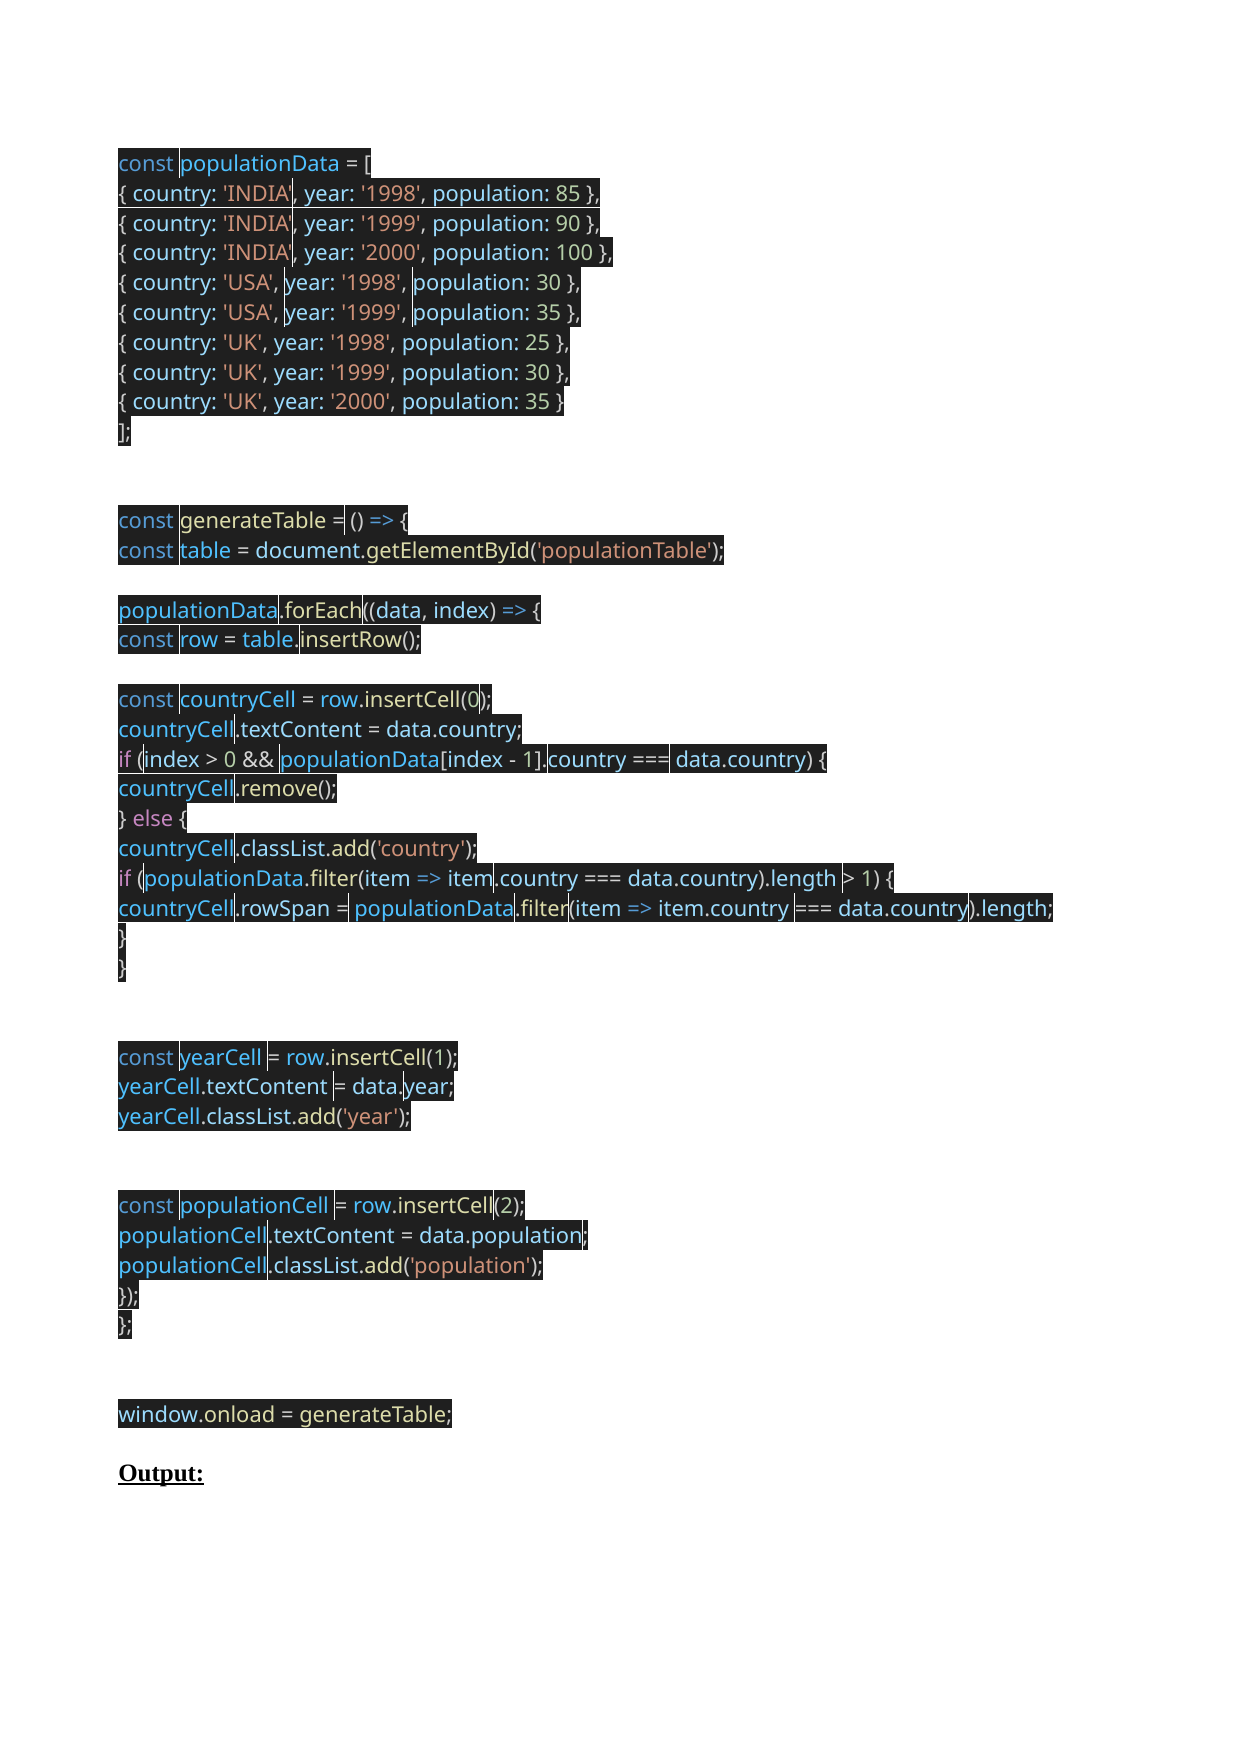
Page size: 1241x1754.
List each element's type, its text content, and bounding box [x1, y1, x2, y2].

text const generateTable = () => { [118, 505, 1122, 535]
text }; [118, 1309, 1122, 1339]
text populationCell.textContent = data.population; [118, 1220, 1122, 1250]
text countryCell.rowSpan = populationData.filter(item => item.country === data.country).length; [118, 893, 1122, 922]
text window.onload = generateTable; [118, 1399, 1122, 1428]
text }); [118, 1280, 1122, 1309]
text const populationCell = row.insertCell(2); [118, 1190, 1122, 1220]
text const yearCell = row.insertCell(1); [118, 1041, 1122, 1071]
text { country: 'INDIA', year: '2000', population: 100 }, [118, 237, 1122, 267]
text { country: 'USA', year: '1998', population: 30 }, [118, 267, 1122, 297]
text yearCell.classList.add('year'); [118, 1101, 1122, 1131]
text const countryCell = row.insertCell(0); [118, 684, 1122, 714]
text { country: 'UK', year: '2000', population: 35 } [118, 386, 1122, 416]
text { country: 'UK', year: '1998', population: 25 }, [118, 327, 1122, 356]
text if (populationData.filter(item => item.country === data.country).length > 1) { [118, 863, 1122, 893]
text Output: [118, 1458, 1122, 1487]
text countryCell.classList.add('country'); [118, 833, 1122, 863]
text ]; [118, 416, 1122, 446]
text } else { [118, 803, 1122, 833]
text populationCell.classList.add('population'); [118, 1250, 1122, 1280]
text { country: 'UK', year: '1999', population: 30 }, [118, 356, 1122, 386]
text if (index > 0 && populationData[index - 1].country === data.country) { [118, 744, 1122, 773]
text countryCell.textContent = data.country; [118, 714, 1122, 744]
text const row = table.insertRow(); [118, 624, 1122, 654]
text } [118, 922, 1122, 952]
text populationData.forEach((data, index) => { [118, 595, 1122, 624]
text yearCell.textContent = data.year; [118, 1071, 1122, 1101]
text { country: 'INDIA', year: '1998', population: 85 }, [118, 178, 1122, 207]
text { country: 'INDIA', year: '1999', population: 90 }, [118, 207, 1122, 237]
text const table = document.getElementById('populationTable'); [118, 535, 1122, 565]
text countryCell.remove(); [118, 773, 1122, 803]
text { country: 'USA', year: '1999', population: 35 }, [118, 297, 1122, 327]
text } [118, 952, 1122, 982]
text const populationData = [ [118, 148, 1122, 178]
